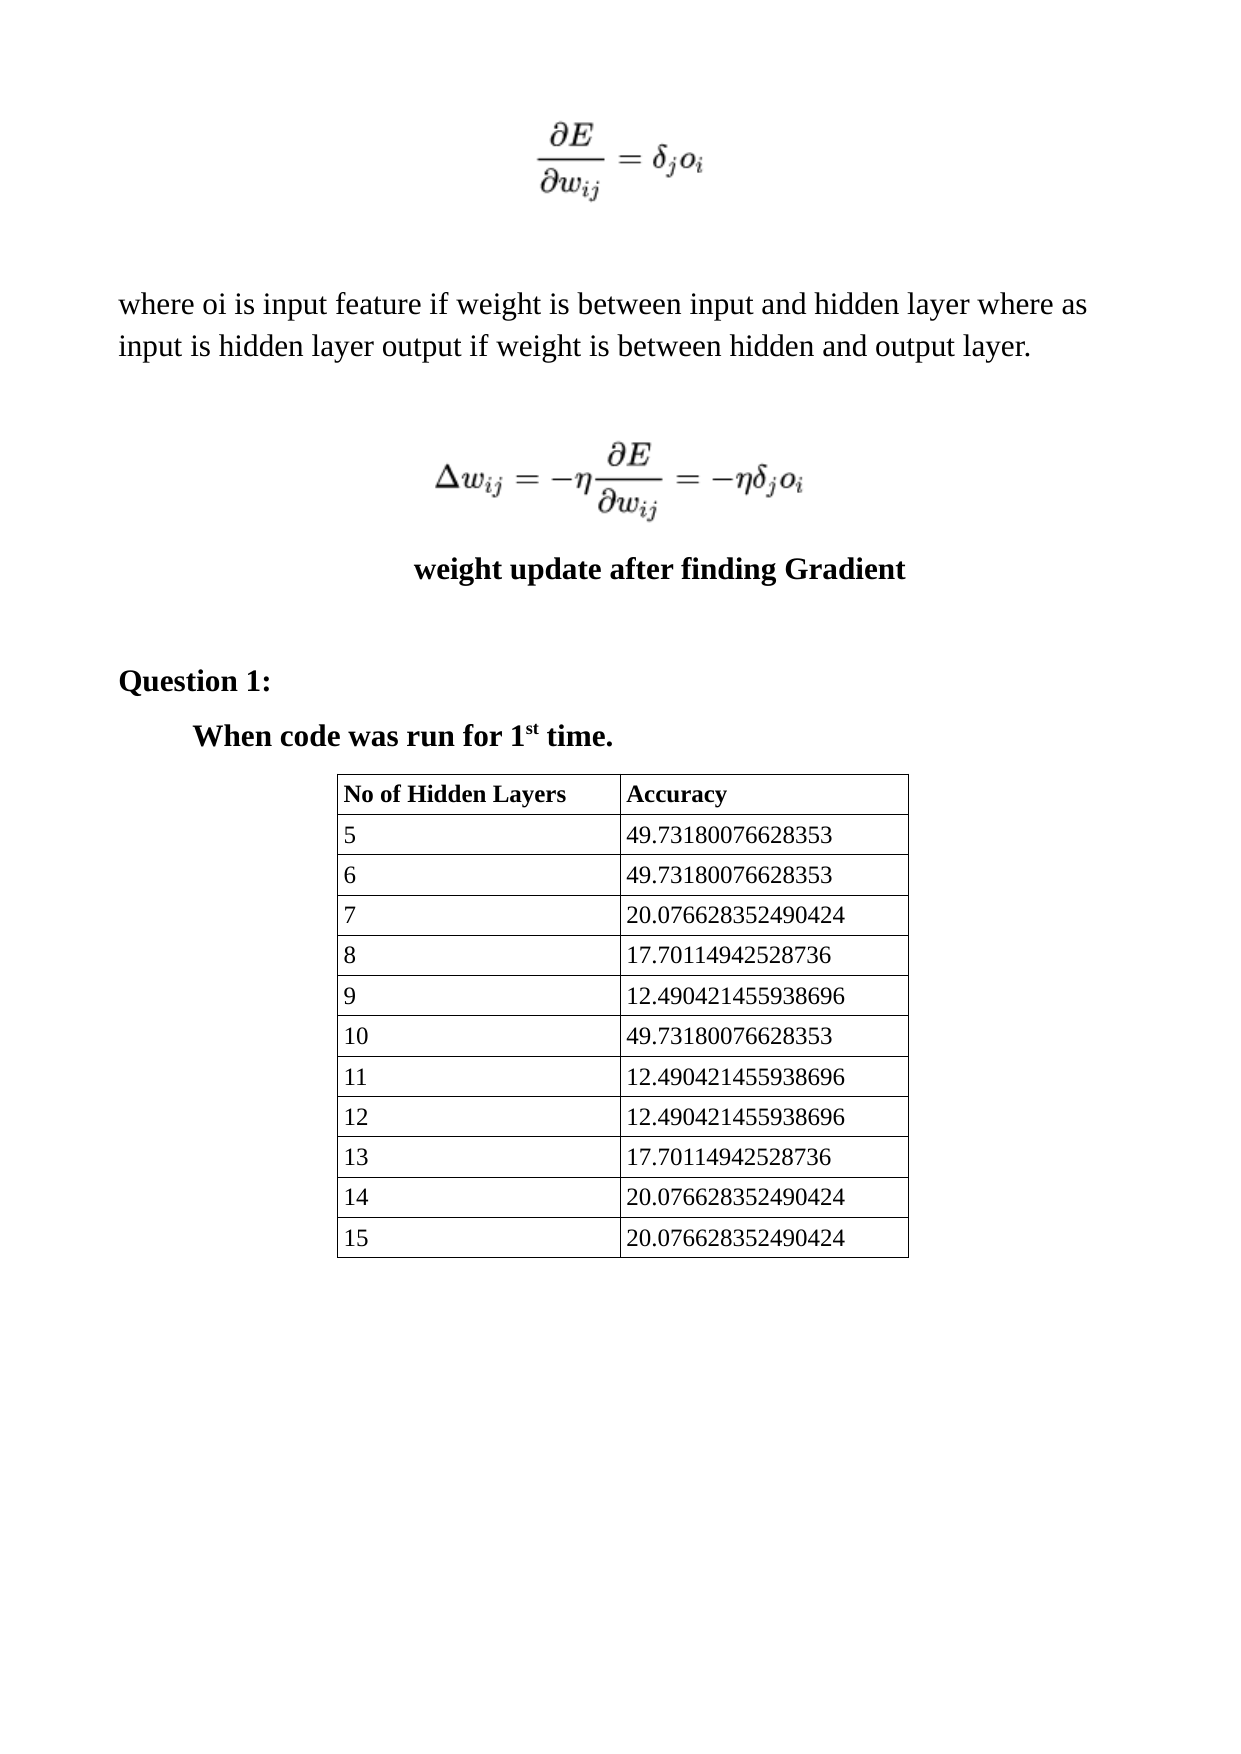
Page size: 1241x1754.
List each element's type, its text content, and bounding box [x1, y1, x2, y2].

table_cell 9 [338, 976, 620, 1015]
table_cell 8 [338, 936, 620, 975]
table_cell 12.490421455938696 [621, 1057, 908, 1096]
table_cell 15 [338, 1218, 620, 1257]
picture [534, 118, 707, 206]
table_header Accuracy [621, 775, 908, 814]
table_cell 20.076628352490424 [621, 1218, 908, 1257]
table_cell 17.70114942528736 [621, 936, 908, 975]
table_cell 11 [338, 1057, 620, 1096]
table_cell 20.076628352490424 [621, 896, 908, 935]
table_cell 14 [338, 1178, 620, 1217]
table_cell 10 [338, 1016, 620, 1056]
table_cell 6 [338, 855, 620, 894]
text Question 1: [118, 662, 1122, 698]
text where oi is input feature if weight is between input and hidden layer where as input is hidden layer output if weight is between hidden and output layer. [118, 286, 1122, 363]
picture [434, 438, 807, 526]
table_cell 17.70114942528736 [621, 1137, 908, 1177]
table_cell 7 [338, 896, 620, 935]
table_cell 12.490421455938696 [621, 976, 908, 1015]
table_cell 13 [338, 1137, 620, 1177]
table_cell 49.73180076628353 [621, 855, 908, 894]
table_cell 12.490421455938696 [621, 1097, 908, 1136]
table_cell 5 [338, 815, 620, 854]
text When code was run for 1st time. [118, 718, 1122, 754]
table_cell 20.076628352490424 [621, 1178, 908, 1217]
text weight update after finding Gradient [118, 550, 1122, 586]
table_cell 12 [338, 1097, 620, 1136]
table_cell 49.73180076628353 [621, 815, 908, 854]
table_header No of Hidden Layers [338, 775, 620, 814]
table_cell 49.73180076628353 [621, 1016, 908, 1056]
